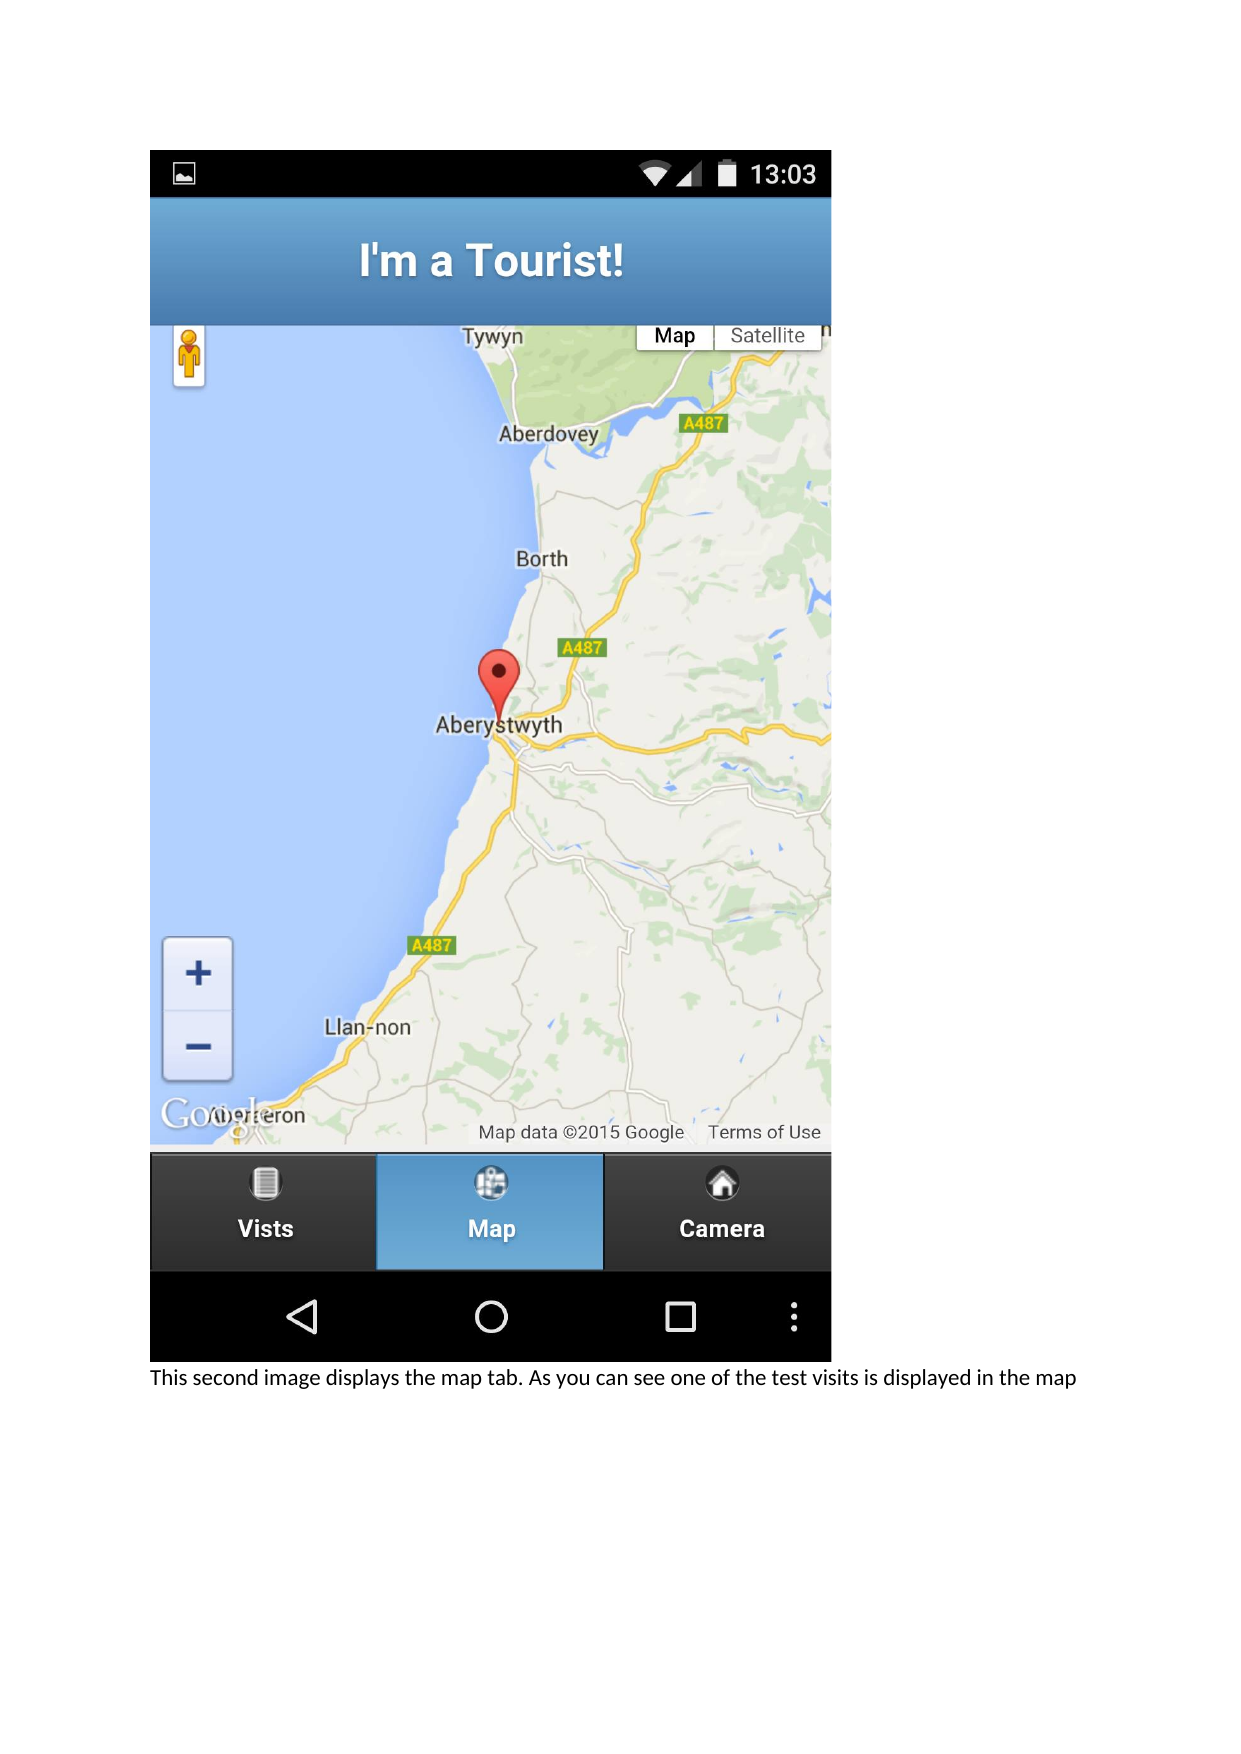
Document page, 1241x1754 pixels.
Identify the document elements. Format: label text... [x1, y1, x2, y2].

text This second image displays the map tab. As you can see one of the test visits is displayed in the map [150, 150, 1090, 1392]
